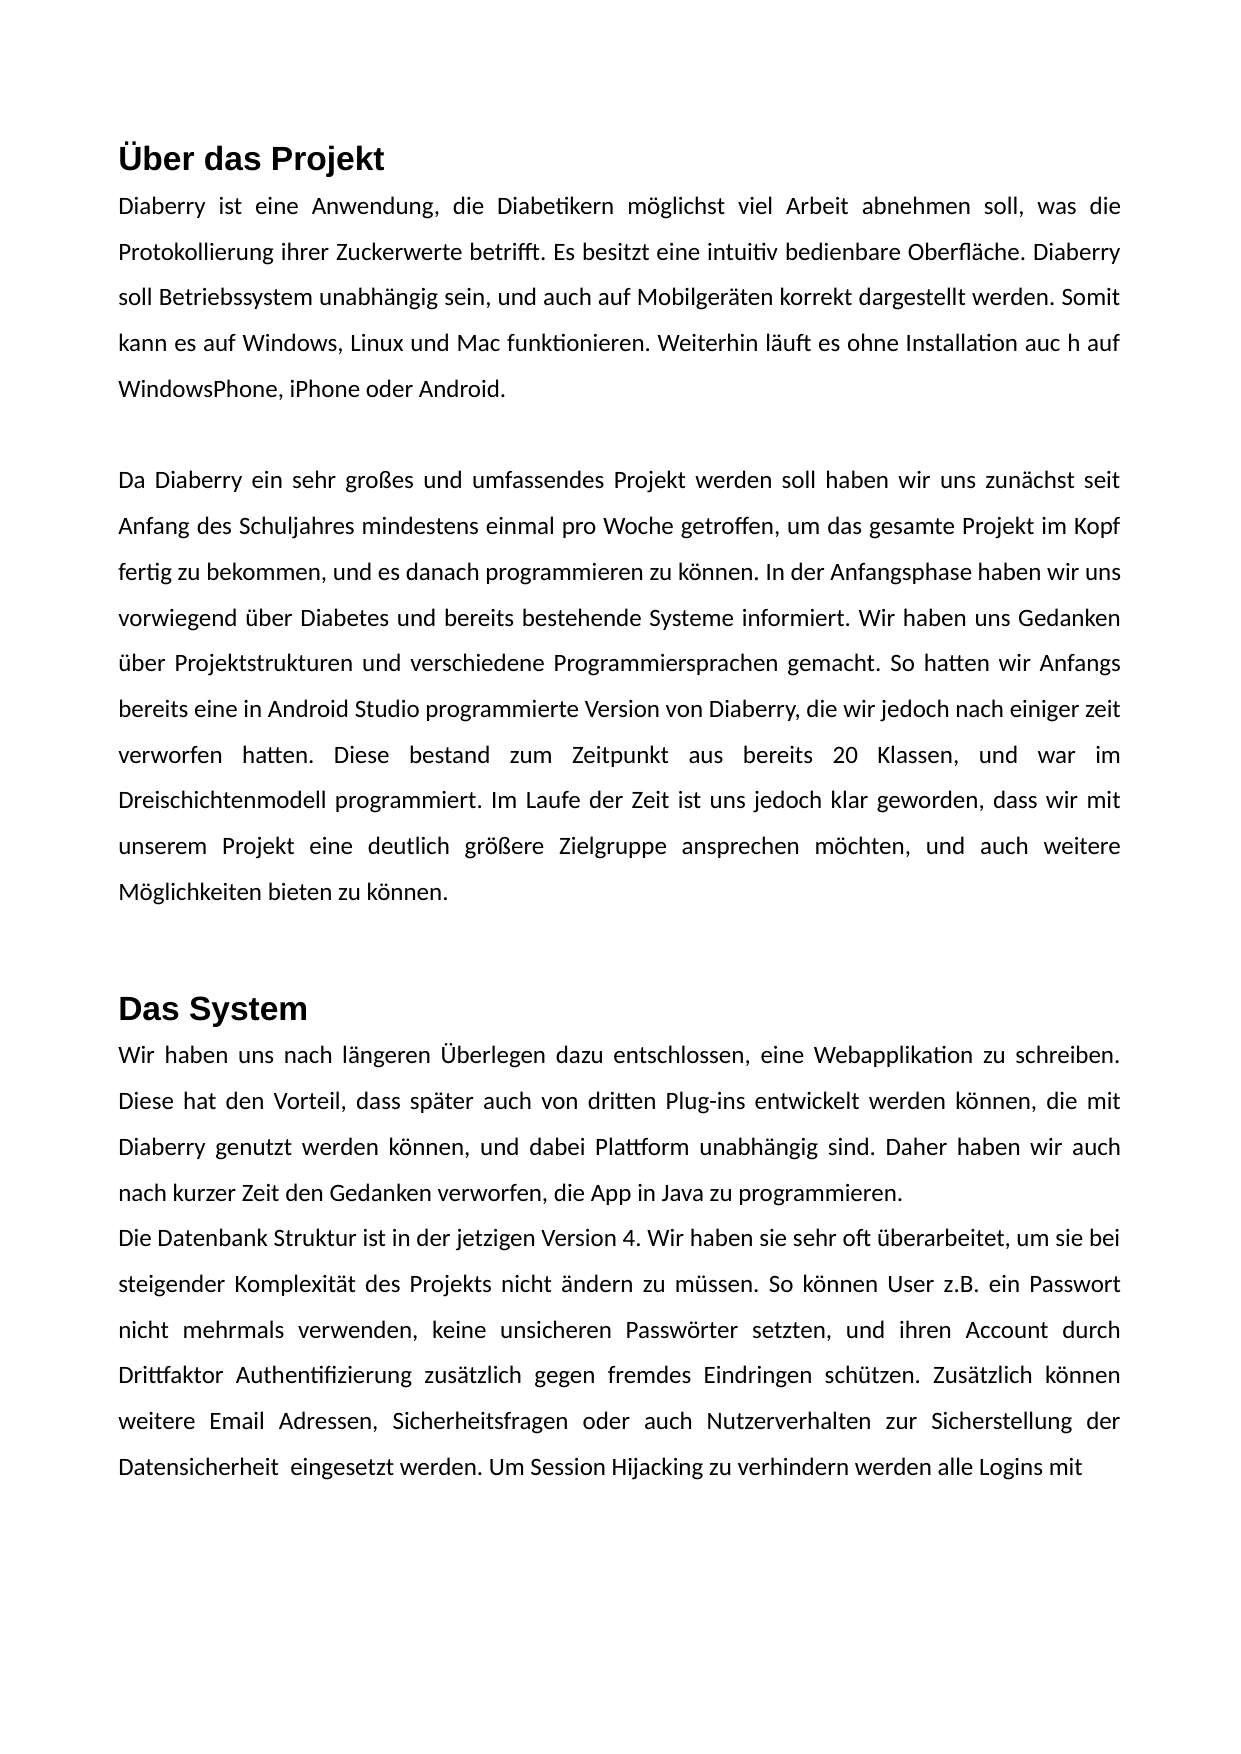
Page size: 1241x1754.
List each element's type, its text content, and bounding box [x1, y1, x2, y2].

text Die Datenbank Struktur ist in der jetzigen Version 4. Wir haben sie sehr oft überarbeitet, um sie bei steigender Komplexität des Projekts nicht ändern zu müssen. So können User z.B. ein Passwort nicht mehrmals verwenden, keine unsicheren Passwörter setzten, und ihren Account durch Drittfaktor Authentifizierung zusätzlich gegen fremdes Eindringen schützen. Zusätzlich können weitere Email Adressen, Sicherheitsfragen oder auch Nutzerverhalten zur Sicherstellung der Datensicherheit eingesetzt werden. Um Session Hijacking zu verhindern werden alle Logins mit [118, 1222, 1122, 1482]
text Da Diaberry ein sehr großes und umfassendes Projekt werden soll haben wir uns zunächst seit Anfang des Schuljahres mindestens einmal pro Woche getroffen, um das gesamte Projekt im Kopf fertig zu bekommen, und es danach programmieren zu können. In der Anfangsphase haben wir uns vorwiegend über Diabetes und bereits bestehende Systeme informiert. Wir haben uns Gedanken über Projektstrukturen und verschiedene Programmiersprachen gemacht. So hatten wir Anfangs bereits eine in Android Studio programmierte Version von Diaberry, die wir jedoch nach einiger zeit verworfen hatten. Diese bestand zum Zeitpunkt aus bereits 20 Klassen, und war im Dreischichtenmodell programmiert. Im Laufe der Zeit ist uns jedoch klar geworden, dass wir mit unserem Projekt eine deutlich größere Zielgruppe ansprechen möchten, und auch weitere Möglichkeiten bieten zu können. [118, 464, 1122, 907]
text Diaberry ist eine Anwendung, die Diabetikern möglichst viel Arbeit abnehmen soll, was die Protokollierung ihrer Zuckerwerte betrifft. Es besitzt eine intuitiv bedienbare Oberfläche. Diaberry soll Betriebssystem unabhängig sein, und auch auf Mobilgeräten korrekt dargestellt werden. Somit kann es auf Windows, Linux und Mac funktionieren. Weiterhin läuft es ohne Installation auc h auf WindowsPhone, iPhone oder Android. [118, 190, 1122, 403]
subtitle Das System [118, 988, 1122, 1027]
subtitle Über das Projekt [118, 139, 1122, 178]
text Wir haben uns nach längeren Überlegen dazu entschlossen, eine Webapplikation zu schreiben. Diese hat den Vorteil, dass später auch von dritten Plug-ins entwickelt werden können, die mit Diaberry genutzt werden können, und dabei Plattform unabhängig sind. Daher haben wir auch nach kurzer Zeit den Gedanken verworfen, die App in Java zu programmieren. [118, 1039, 1122, 1207]
